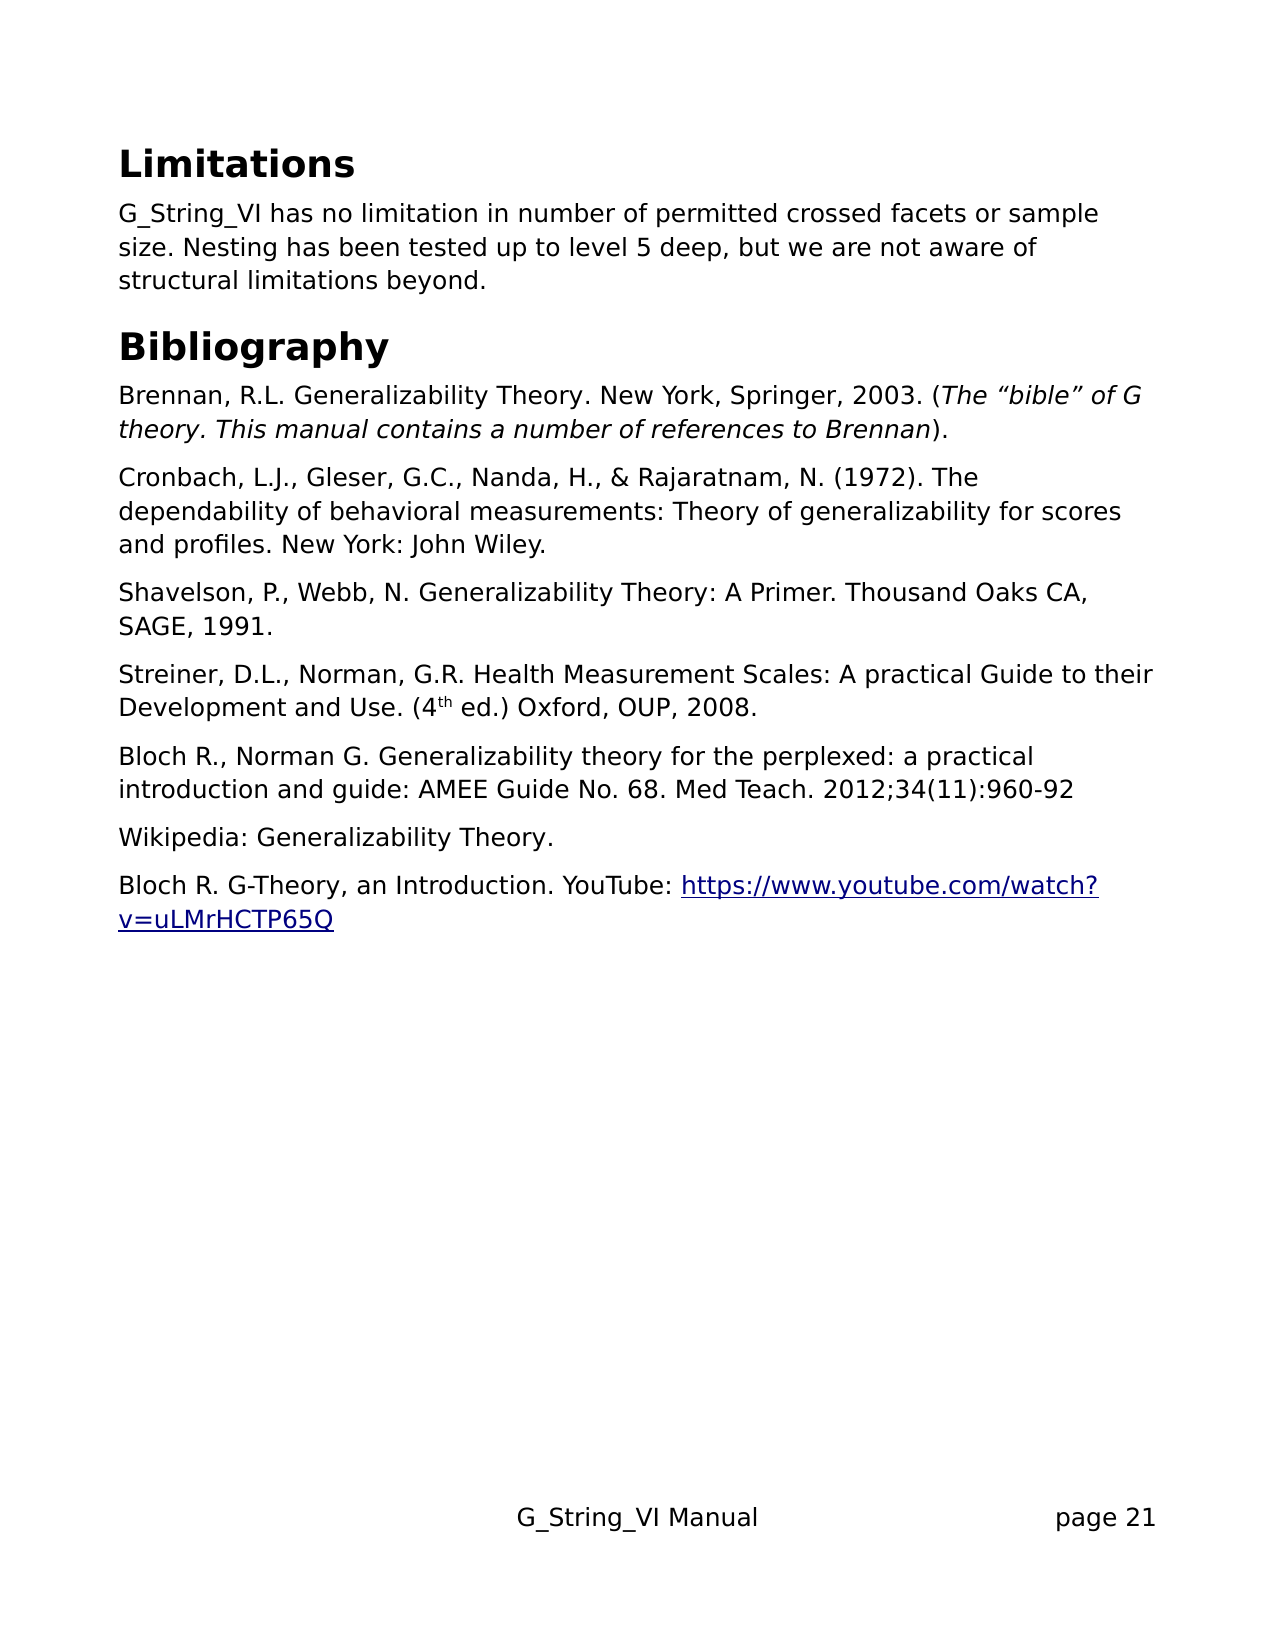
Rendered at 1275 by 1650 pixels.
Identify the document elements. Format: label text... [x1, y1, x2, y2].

subtitle Bibliography [118, 325, 1157, 369]
list G_String_VI has no limitation in number of permitted crossed facets or sample size. Nesting has been tested up to level 5 deep, but we are not aware of structural limitations beyond. [118, 199, 1157, 296]
list Bloch R., Norman G. Generalizability theory for the perplexed: a practical introduction and guide: AMEE Guide No. 68. Med Teach. 2012;34(11):960-92 [118, 742, 1157, 804]
list Shavelson, P., Webb, N. Generalizability Theory: A Primer. Thousand Oaks CA, SAGE, 1991. [118, 578, 1157, 641]
list Streiner, D.L., Norman, G.R. Health Measurement Scales: A practical Guide to their Development and Use. (4th ed.) Oxford, OUP, 2008. [118, 660, 1157, 723]
list Wikipedia: Generalizability Theory. [118, 823, 1157, 853]
list Bloch R. G-Theory, an Introduction. YouTube: https://www.youtube.com/watch?v=uLMrHCTP65Q [118, 872, 1157, 934]
list Brennan, R.L. Generalizability Theory. New York, Springer, 2003. (The “bible” of G theory. This manual contains a number of references to Brennan). [118, 382, 1157, 444]
list Cronbach, L.J., Gleser, G.C., Nanda, H., & Rajaratnam, N. (1972). The dependability of behavioral measurements: Theory of generalizability for scores and profiles. New York: John Wiley. [118, 463, 1157, 559]
subtitle Limitations [118, 143, 1157, 187]
